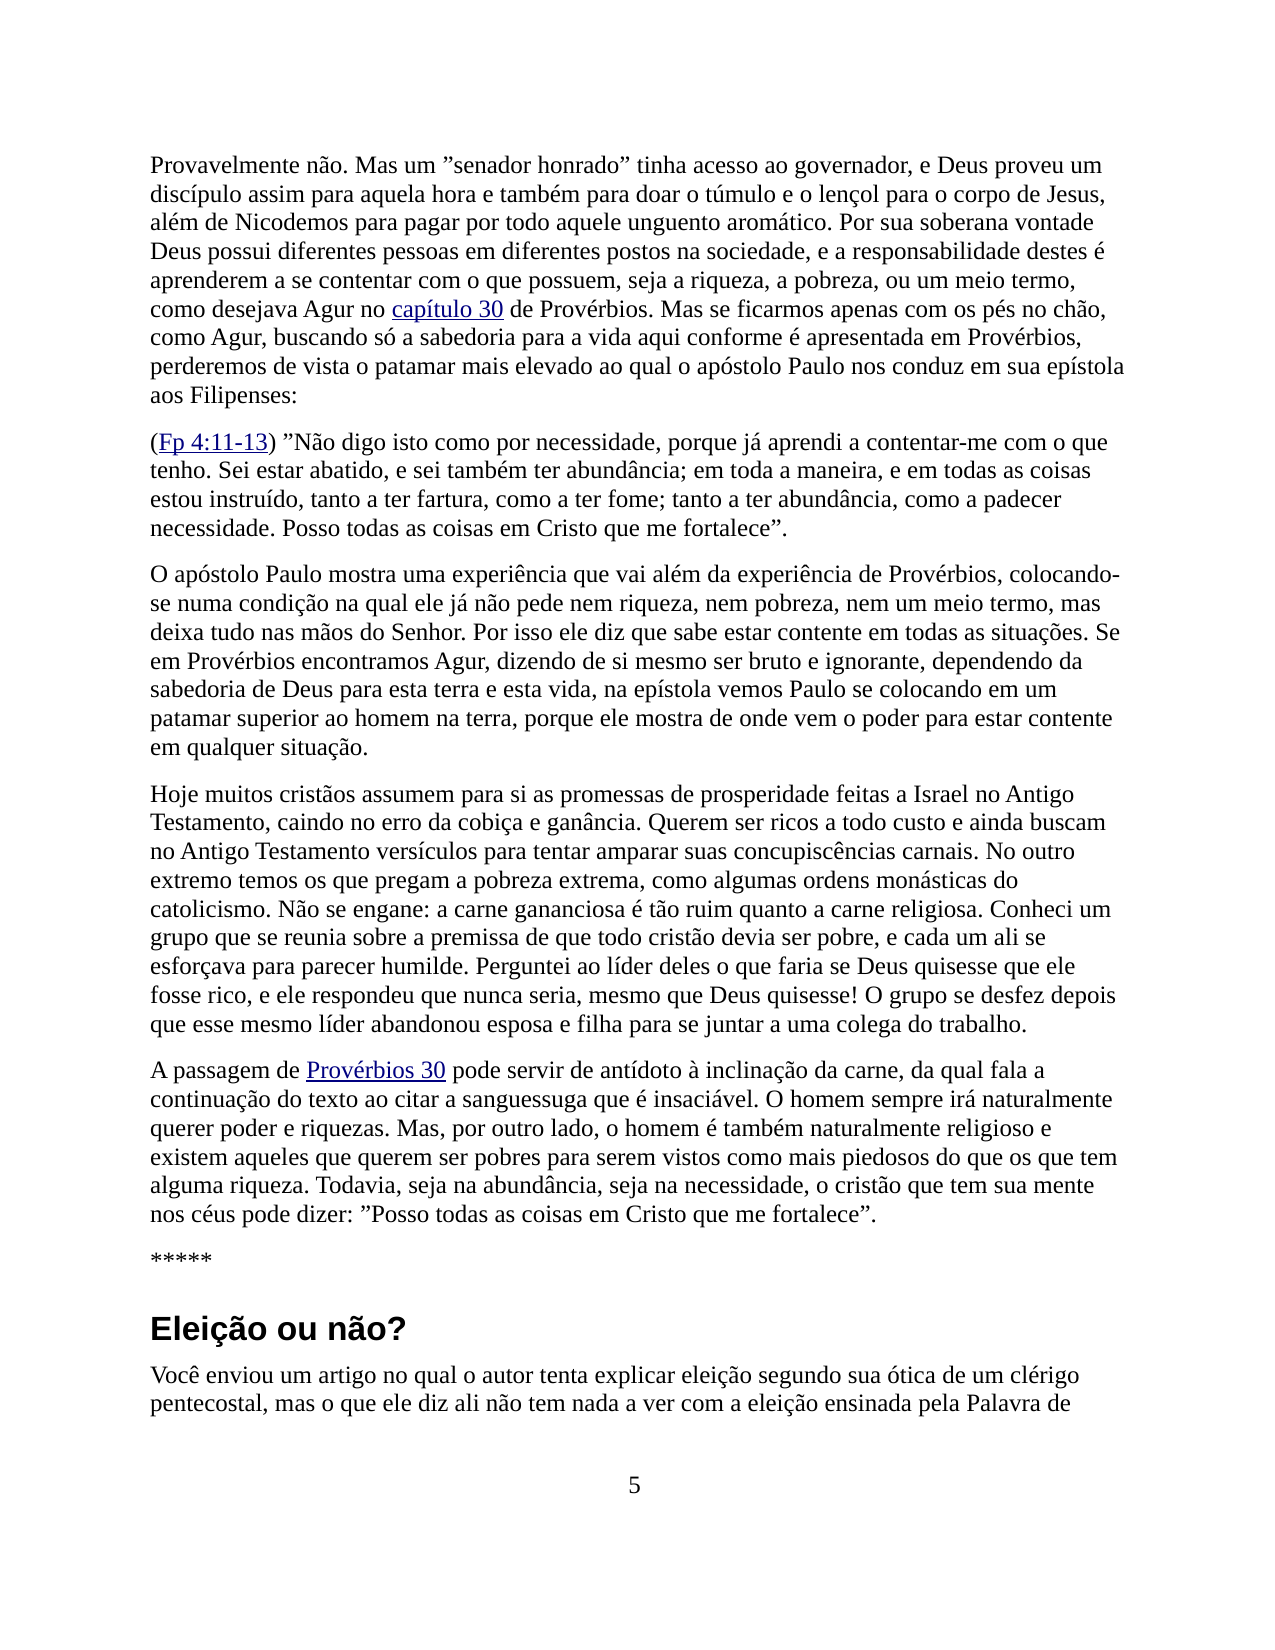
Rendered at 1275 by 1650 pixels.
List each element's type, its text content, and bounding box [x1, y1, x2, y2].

text A passagem de Provérbios 30 pode servir de antídoto à inclinação da carne, da qual fala a continuação do texto ao citar a sanguessuga que é insaciável. O homem sempre irá naturalmente querer poder e riquezas. Mas, por outro lado, o homem é também naturalmente religioso e existem aqueles que querem ser pobres para serem vistos como mais piedosos do que os que tem alguma riqueza. Todavia, seja na abundância, seja na necessidade, o cristão que tem sua mente nos céus pode dizer: ”Posso todas as coisas em Cristo que me fortalece”. [150, 1055, 1125, 1228]
text Você enviou um artigo no qual o autor tenta explicar eleição segundo sua ótica de um clérigo pentecostal, mas o que ele diz ali não tem nada a ver com a eleição ensinada pela Palavra de [150, 1360, 1125, 1417]
text O apóstolo Paulo mostra uma experiência que vai além da experiência de Provérbios, colocando-se numa condição na qual ele já não pede nem riqueza, nem pobreza, nem um meio termo, mas deixa tudo nas mãos do Senhor. Por isso ele diz que sabe estar contente em todas as situações. Se em Provérbios encontramos Agur, dizendo de si mesmo ser bruto e ignorante, dependendo da sabedoria de Deus para esta terra e esta vida, na epístola vemos Paulo se colocando em um patamar superior ao homem na terra, porque ele mostra de onde vem o poder para estar contente em qualquer situação. [150, 559, 1125, 761]
text Provavelmente não. Mas um ”senador honrado” tinha acesso ao governador, e Deus proveu um discípulo assim para aquela hora e também para doar o túmulo e o lençol para o corpo de Jesus, além de Nicodemos para pagar por todo aquele unguento aromático. Por sua soberana vontade Deus possui diferentes pessoas em diferentes postos na sociedade, e a responsabilidade destes é aprenderem a se contentar com o que possuem, seja a riqueza, a pobreza, ou um meio termo, como desejava Agur no capítulo 30 de Provérbios. Mas se ficarmos apenas com os pés no chão, como Agur, buscando só a sabedoria para a vida aqui conforme é apresentada em Provérbios, perderemos de vista o patamar mais elevado ao qual o apóstolo Paulo nos conduz em sua epístola aos Filipenses: [150, 150, 1125, 409]
subtitle Eleição ou não? [150, 1308, 1125, 1347]
text (Fp 4:11-13) ”Não digo isto como por necessidade, porque já aprendi a contentar-me com o que tenho. Sei estar abatido, e sei também ter abundância; em toda a maneira, e em todas as coisas estou instruído, tanto a ter fartura, como a ter fome; tanto a ter abundância, como a padecer necessidade. Posso todas as coisas em Cristo que me fortalece”. [150, 427, 1125, 542]
text Hoje muitos cristãos assumem para si as promessas de prosperidade feitas a Israel no Antigo Testamento, caindo no erro da cobiça e ganância. Querem ser ricos a todo custo e ainda buscam no Antigo Testamento versículos para tentar amparar suas concupiscências carnais. No outro extremo temos os que pregam a pobreza extrema, como algumas ordens monásticas do catolicismo. Não se engane: a carne gananciosa é tão ruim quanto a carne religiosa. Conheci um grupo que se reunia sobre a premissa de que todo cristão devia ser pobre, e cada um ali se esforçava para parecer humilde. Perguntei ao líder deles o que faria se Deus quisesse que ele fosse rico, e ele respondeu que nunca seria, mesmo que Deus quisesse! O grupo se desfez depois que esse mesmo líder abandonou esposa e filha para se juntar a uma colega do trabalho. [150, 779, 1125, 1037]
text ***** [150, 1246, 1125, 1274]
